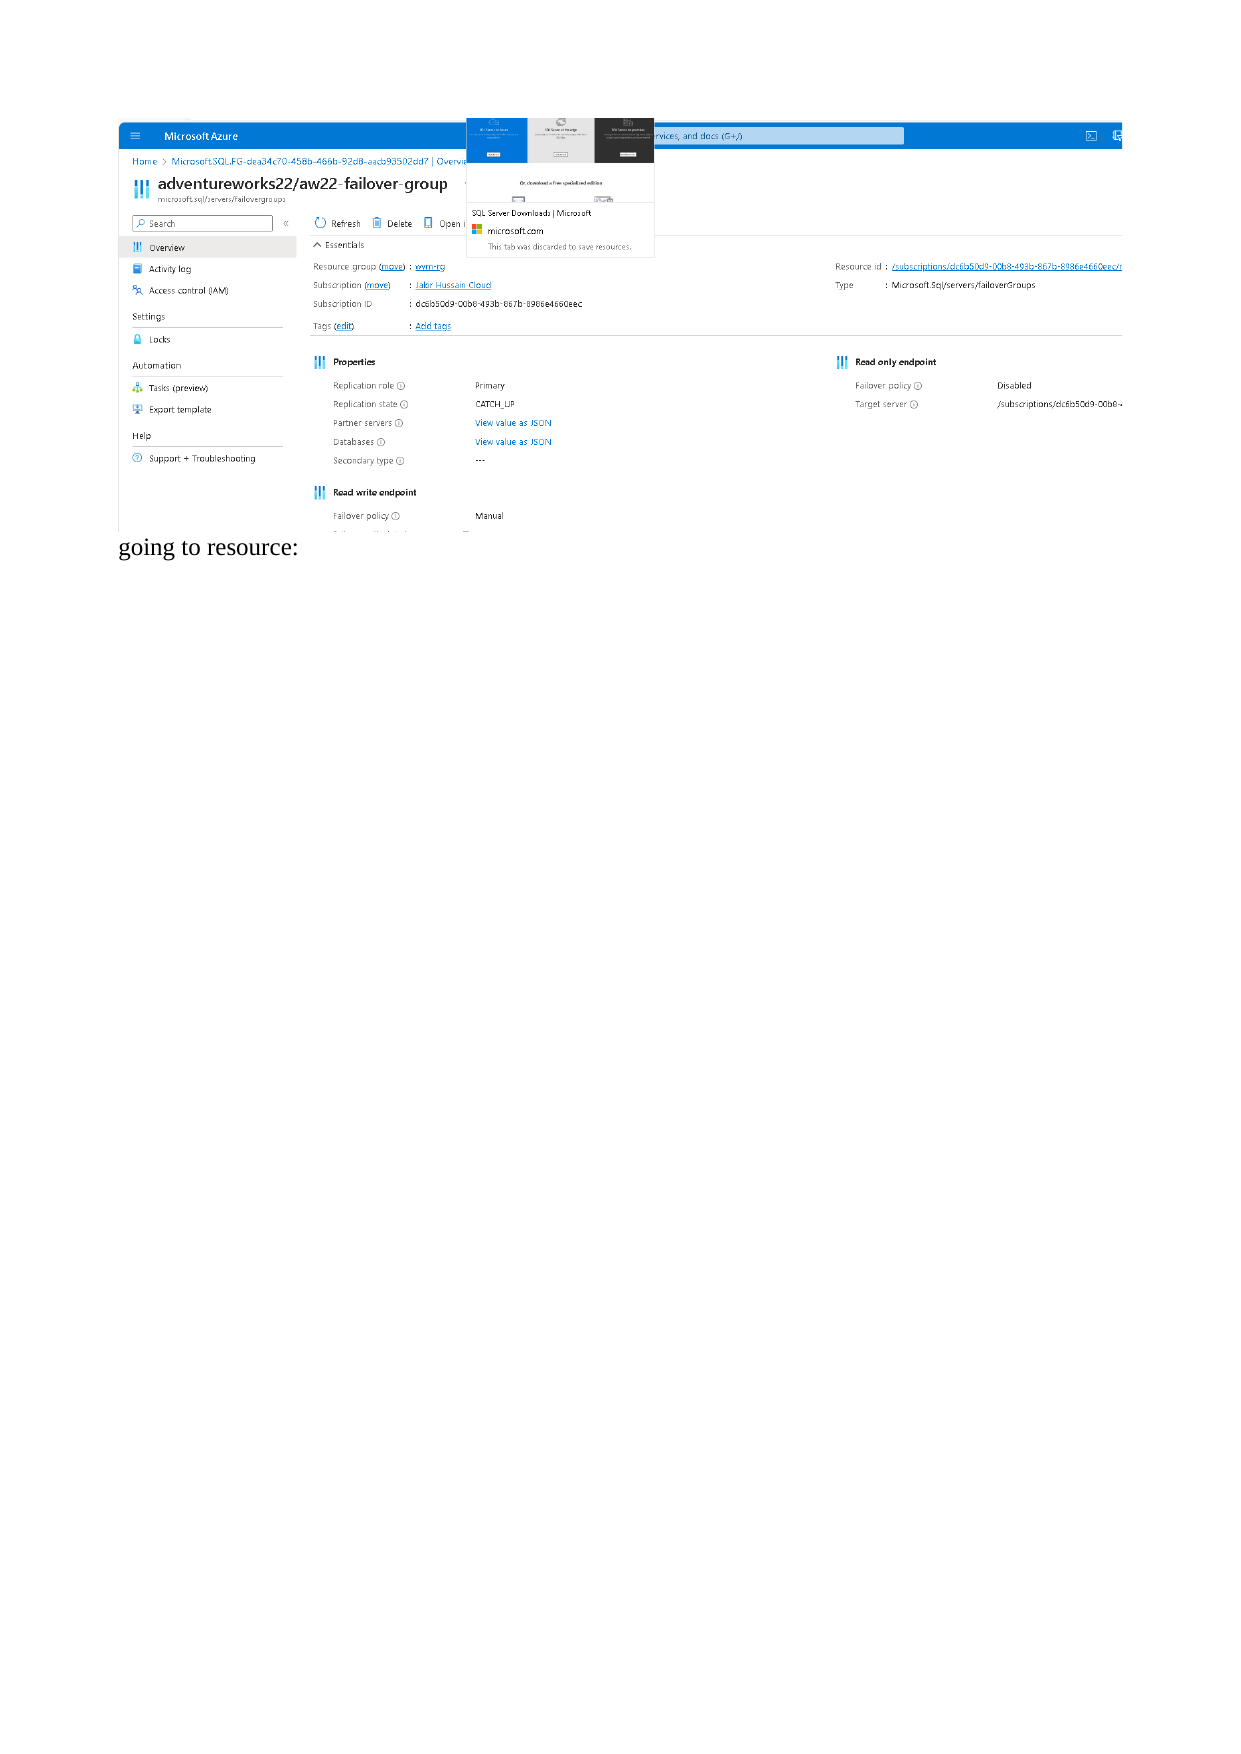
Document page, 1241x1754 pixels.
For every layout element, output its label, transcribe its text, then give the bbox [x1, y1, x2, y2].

picture [118, 118, 1123, 532]
text going to resource: [118, 532, 1122, 618]
